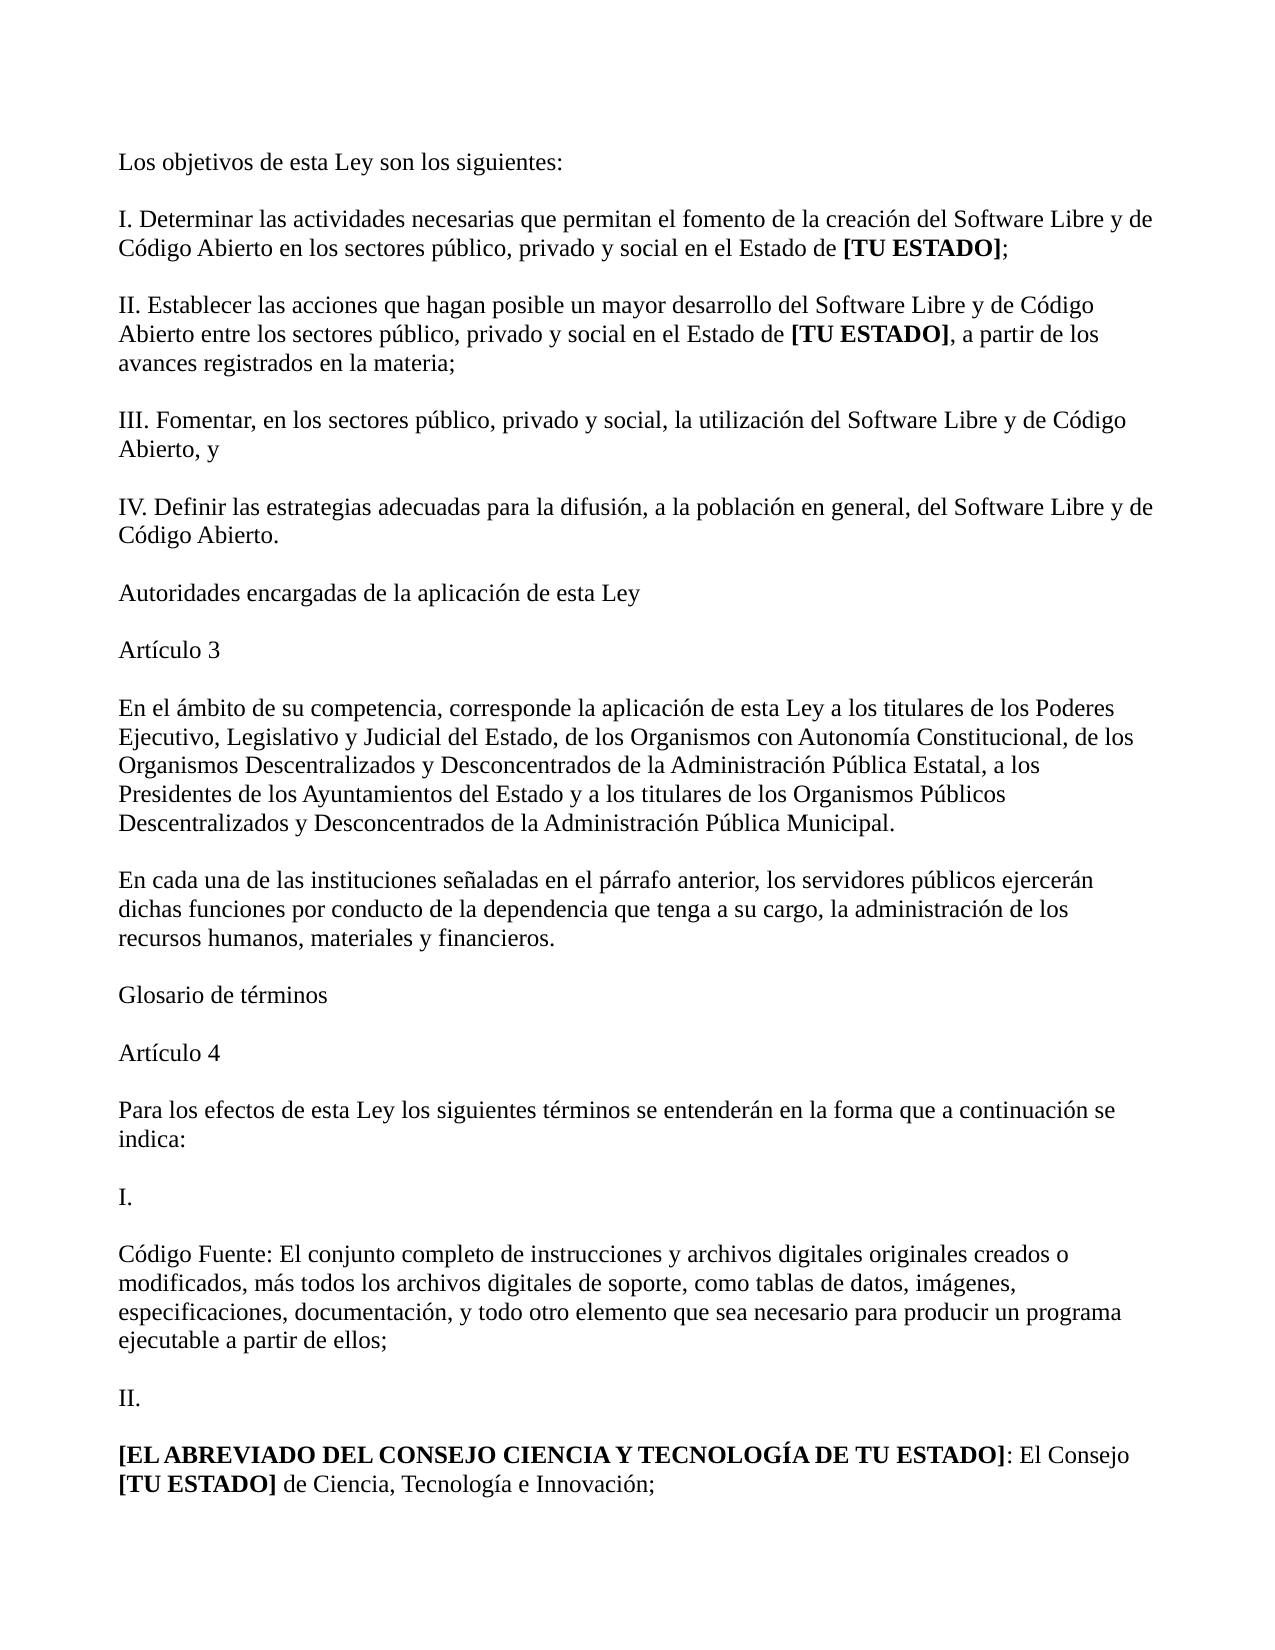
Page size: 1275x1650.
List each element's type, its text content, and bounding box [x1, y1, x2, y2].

text [EL ABREVIADO DEL CONSEJO CIENCIA Y TECNOLOGÍA DE TU ESTADO]: El Consejo [TU ESTADO] de Ciencia, Tecnología e Innovación; [118, 1441, 1157, 1498]
text I. Determinar las actividades necesarias que permitan el fomento de la creación del Software Libre y de Código Abierto en los sectores público, privado y social en el Estado de [TU ESTADO]; [118, 204, 1157, 262]
text IV. Definir las estrategias adecuadas para la difusión, a la población en general, del Software Libre y de Código Abierto. [118, 492, 1157, 549]
text I. [118, 1182, 1157, 1211]
text II. Establecer las acciones que hagan posible un mayor desarrollo del Software Libre y de Código Abierto entre los sectores público, privado y social en el Estado de [TU ESTADO], a partir de los avances registrados en la materia; [118, 291, 1157, 377]
text En cada una de las instituciones señaladas en el párrafo anterior, los servidores públicos ejercerán dichas funciones por conducto de la dependencia que tenga a su cargo, la administración de los recursos humanos, materiales y financieros. [118, 866, 1157, 952]
text Para los efectos de esta Ley los siguientes términos se entenderán en la forma que a continuación se indica: [118, 1096, 1157, 1153]
text III. Fomentar, en los sectores público, privado y social, la utilización del Software Libre y de Código Abierto, y [118, 406, 1157, 463]
text II. [118, 1383, 1157, 1412]
text Código Fuente: El conjunto completo de instrucciones y archivos digitales originales creados o modificados, más todos los archivos digitales de soporte, como tablas de datos, imágenes, especificaciones, documentación, y todo otro elemento que sea necesario para producir un programa ejecutable a partir de ellos; [118, 1239, 1157, 1354]
text Artículo 3 [118, 636, 1157, 664]
text Glosario de términos [118, 981, 1157, 1009]
text En el ámbito de su competencia, corresponde la aplicación de esta Ley a los titulares de los Poderes Ejecutivo, Legislativo y Judicial del Estado, de los Organismos con Autonomía Constitucional, de los Organismos Descentralizados y Desconcentrados de la Administración Pública Estatal, a los Presidentes de los Ayuntamientos del Estado y a los titulares de los Organismos Públicos Descentralizados y Desconcentrados de la Administración Pública Municipal. [118, 693, 1157, 837]
text Artículo 4 [118, 1038, 1157, 1067]
text Los objetivos de esta Ley son los siguientes: [118, 147, 1157, 176]
text Autoridades encargadas de la aplicación de esta Ley [118, 578, 1157, 607]
